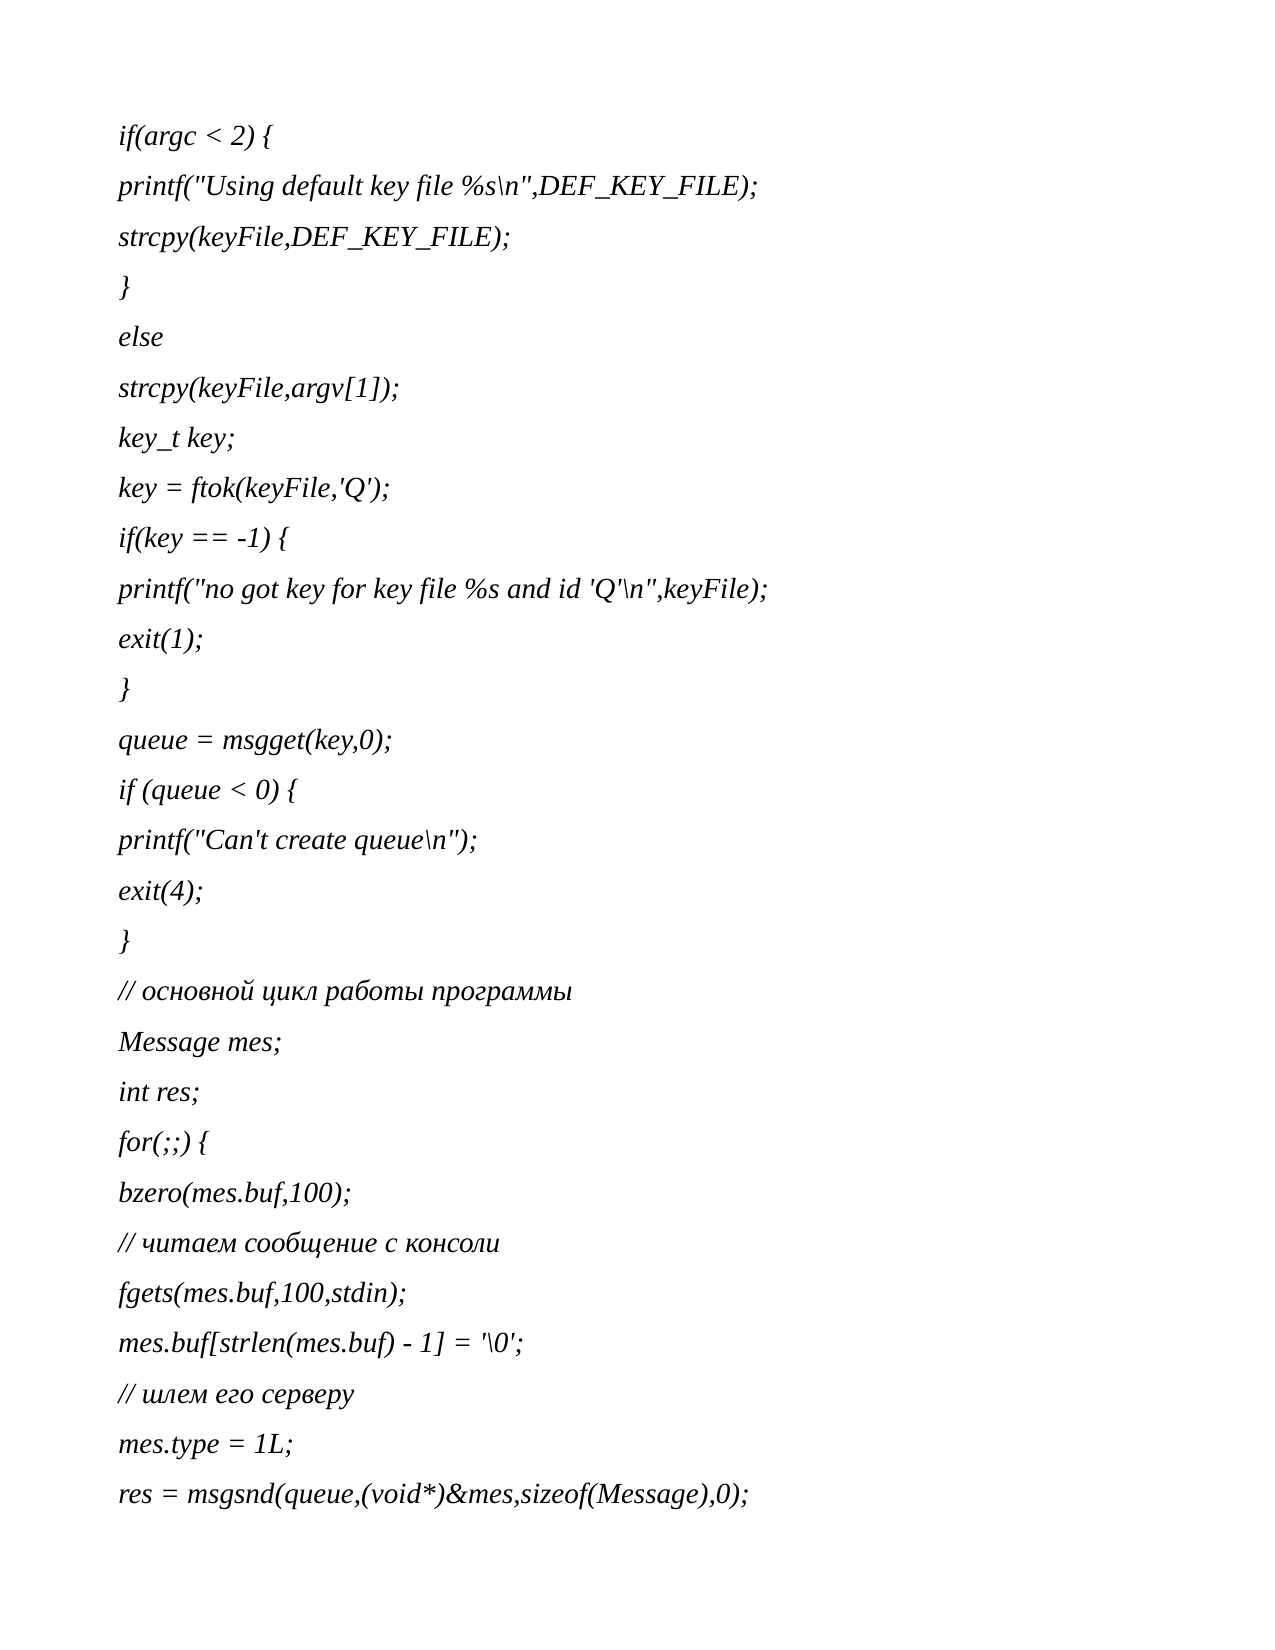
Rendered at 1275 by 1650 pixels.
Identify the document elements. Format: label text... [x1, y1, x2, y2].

text strcpy(keyFile,DEF_KEY_FILE); [118, 219, 1157, 252]
text printf("no got key for key file %s and id 'Q'\n",keyFile); [118, 571, 1157, 604]
text exit(4); [118, 873, 1157, 906]
text } [118, 672, 1157, 705]
text // основной цикл работы программы [118, 973, 1157, 1007]
text key = ftok(keyFile,'Q'); [118, 470, 1157, 504]
text // шлем его серверу [118, 1376, 1157, 1409]
text res = msgsnd(queue,(void*)&mes,sizeof(Message),0); [118, 1477, 1157, 1510]
text if(key == -1) { [118, 521, 1157, 554]
text Message mes; [118, 1024, 1157, 1057]
text strcpy(keyFile,argv[1]); [118, 370, 1157, 403]
text queue = msgget(key,0); [118, 722, 1157, 755]
text } [118, 923, 1157, 957]
text mes.type = 1L; [118, 1426, 1157, 1460]
text fgets(mes.buf,100,stdin); [118, 1275, 1157, 1309]
text printf("Can't create queue\n"); [118, 822, 1157, 856]
text bzero(mes.buf,100); [118, 1175, 1157, 1208]
text mes.buf[strlen(mes.buf) - 1] = '\0'; [118, 1326, 1157, 1359]
text // читаем сообщение с консоли [118, 1225, 1157, 1258]
text printf("Using default key file %s\n",DEF_KEY_FILE); [118, 168, 1157, 202]
text int res; [118, 1074, 1157, 1108]
text key_t key; [118, 420, 1157, 453]
text if(argc < 2) { [118, 118, 1157, 152]
text } [118, 269, 1157, 303]
text exit(1); [118, 621, 1157, 655]
text if (queue < 0) { [118, 772, 1157, 806]
text for(;;) { [118, 1124, 1157, 1158]
text else [118, 319, 1157, 353]
